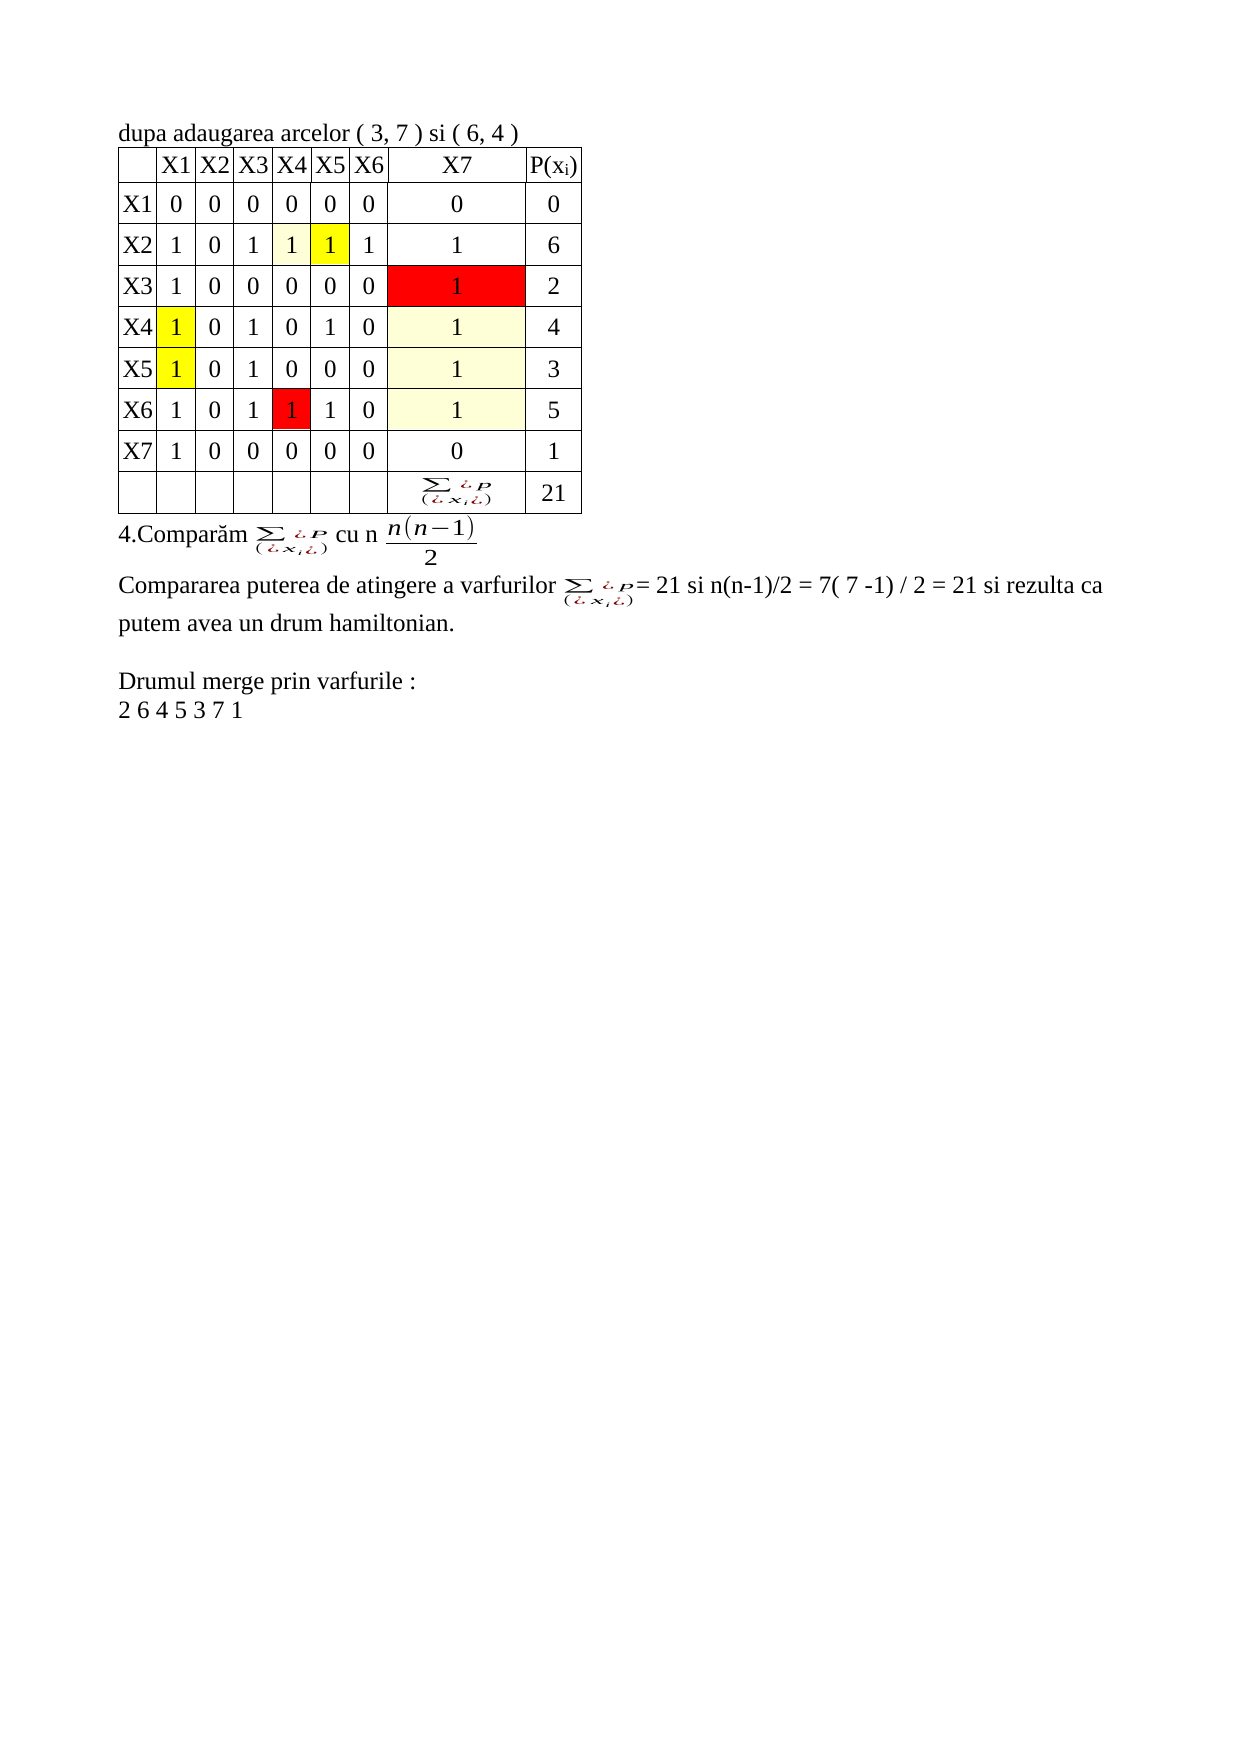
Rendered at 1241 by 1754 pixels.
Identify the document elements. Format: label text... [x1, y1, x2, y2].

table_cell 0 [157, 183, 195, 223]
table_cell 0 [196, 389, 233, 429]
table_cell [273, 472, 310, 513]
table_cell 1 [234, 224, 272, 264]
table_cell 0 [526, 183, 581, 223]
table_header P(xi) [527, 148, 581, 182]
table_cell X1 [119, 183, 156, 223]
table_cell 0 [350, 389, 387, 429]
table_header X7 [389, 148, 526, 182]
table_header X5 [312, 148, 349, 182]
table_cell 0 [273, 307, 310, 347]
text 4.Comparăm cu n [118, 514, 1122, 570]
table_cell 6 [526, 224, 581, 264]
text 2 6 4 5 3 7 1 [118, 695, 1122, 723]
table_cell 0 [234, 183, 272, 223]
table_header [119, 148, 156, 182]
table_cell 1 [234, 389, 272, 429]
table_cell [196, 472, 233, 513]
table_cell 0 [350, 266, 387, 306]
table_cell [388, 472, 525, 513]
table_cell 0 [311, 431, 349, 471]
table_cell 0 [234, 266, 272, 306]
table_cell 0 [311, 183, 349, 223]
table_cell 1 [388, 224, 525, 264]
table_cell 1 [311, 224, 349, 264]
table_cell 1 [311, 389, 349, 429]
table_cell [234, 472, 272, 513]
table_cell 0 [350, 348, 387, 388]
table_cell 1 [157, 431, 195, 471]
table_cell 1 [388, 307, 525, 347]
table_cell 0 [234, 431, 272, 471]
table_cell [119, 472, 156, 513]
table_cell X6 [119, 389, 156, 429]
table_cell 1 [157, 307, 195, 347]
table_cell 0 [196, 266, 233, 306]
table_cell 1 [234, 307, 272, 347]
table_cell 0 [273, 348, 310, 388]
table_cell 0 [350, 183, 387, 223]
text dupa adaugarea arcelor ( 3, 7 ) si ( 6, 4 ) [118, 118, 1122, 147]
table_cell 1 [157, 348, 195, 388]
table_cell 0 [350, 431, 387, 471]
table_cell 0 [273, 266, 310, 306]
table_cell 0 [350, 307, 387, 347]
table_cell 0 [273, 431, 310, 471]
table_cell 0 [196, 348, 233, 388]
table_cell 1 [388, 389, 525, 429]
table_cell 0 [273, 183, 310, 223]
table_cell 1 [388, 348, 525, 388]
table_cell 1 [526, 431, 581, 471]
table_cell 0 [311, 348, 349, 388]
text Drumul merge prin varfurile : [118, 666, 1122, 695]
table_cell X3 [119, 266, 156, 306]
table_header X3 [234, 148, 272, 182]
table_cell X5 [119, 348, 156, 388]
table_cell 0 [388, 431, 525, 471]
table_cell X2 [119, 224, 156, 264]
table_cell 1 [157, 266, 195, 306]
table_cell [157, 472, 195, 513]
table_cell 3 [526, 348, 581, 388]
table_cell 1 [273, 224, 310, 264]
table_cell 1 [388, 266, 525, 306]
table_cell 4 [526, 307, 581, 347]
table_header X2 [196, 148, 233, 182]
table_cell 1 [157, 389, 195, 429]
table_cell 1 [273, 389, 310, 429]
table_cell [350, 472, 387, 513]
table_cell 0 [196, 224, 233, 264]
table_cell 0 [388, 183, 525, 223]
table_cell 0 [196, 183, 233, 223]
table_cell 0 [196, 307, 233, 347]
table_cell 5 [526, 389, 581, 429]
table_cell X7 [119, 431, 156, 471]
table_cell 21 [526, 472, 581, 513]
table_cell 2 [526, 266, 581, 306]
table_cell 1 [311, 307, 349, 347]
text Compararea puterea de atingere a varfurilor = 21 si n(n-1)/2 = 7( 7 -1) / 2 = 21 si rezulta ca putem avea un drum hamiltonian. [118, 570, 1122, 637]
table_cell X4 [119, 307, 156, 347]
table_header X1 [157, 148, 195, 182]
table_cell 1 [157, 224, 195, 264]
table_cell 0 [311, 266, 349, 306]
table_cell 1 [234, 348, 272, 388]
table_header X4 [273, 148, 311, 182]
table_cell 0 [196, 431, 233, 471]
table_cell [311, 472, 349, 513]
table_cell 1 [350, 224, 387, 264]
table_header X6 [350, 148, 388, 182]
